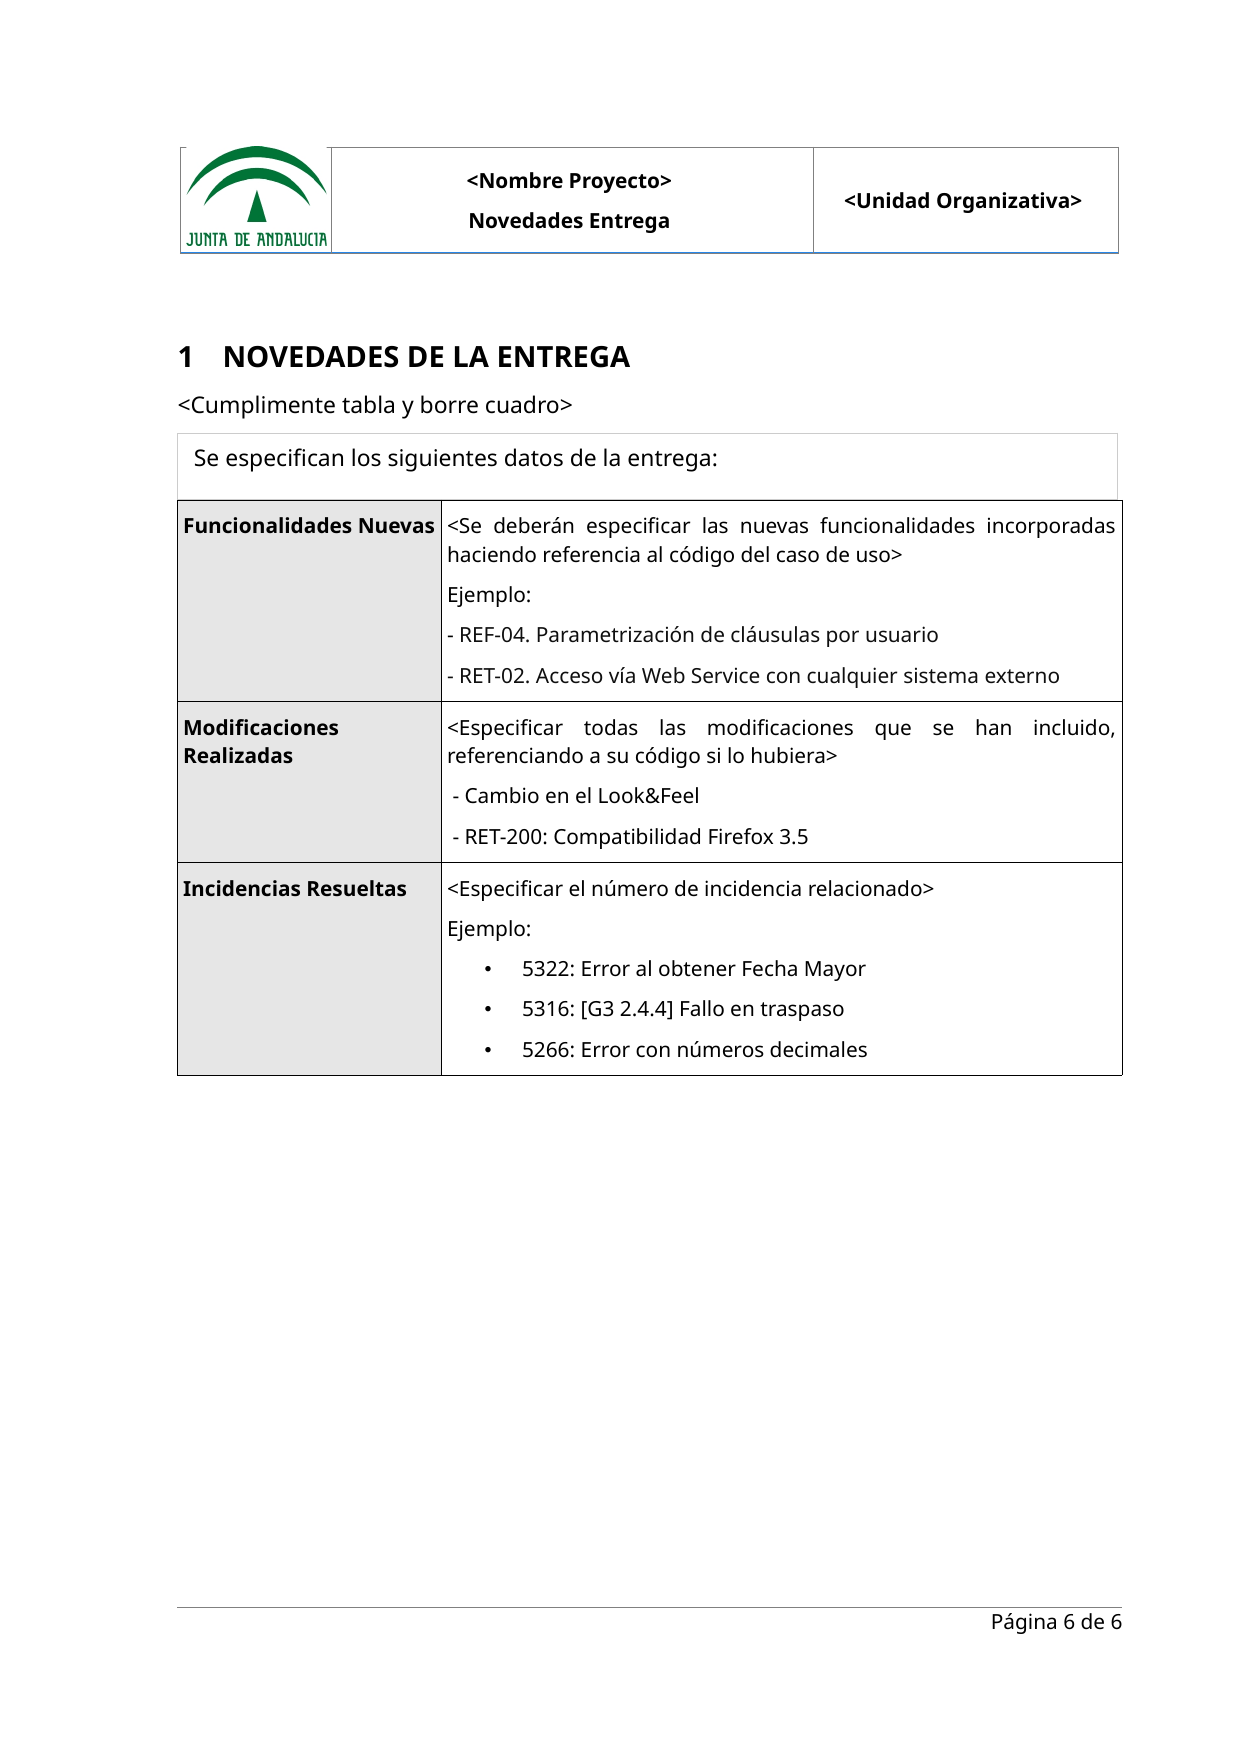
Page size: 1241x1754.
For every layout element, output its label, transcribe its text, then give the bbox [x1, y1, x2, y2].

table_cell <Especificar todas las modificaciones que se han incluido, referenciando a su código si lo hubiera> - Cambio en el Look&Feel - RET-200: Compatibilidad Firefox 3.5 [442, 702, 1122, 862]
picture [186, 146, 327, 246]
table_header Funcionalidades Nuevas [178, 501, 441, 701]
table_cell Incidencias Resueltas [178, 863, 441, 1075]
subtitle NOVEDADES DE LA ENTREGA [177, 336, 1122, 376]
text Se especifican los siguientes datos de la entrega: [194, 441, 1101, 473]
table_cell Modificaciones Realizadas [178, 702, 441, 862]
table_header <Se deberán especificar las nuevas funcionalidades incorporadas haciendo referencia al código del caso de uso> Ejemplo: - REF-04. Parametrización de cláusulas por usuario - RET-02. Acceso vía Web Service con cualquier sistema externo [442, 501, 1122, 701]
table_cell <Especificar el número de incidencia relacionado> Ejemplo: 5322: Error al obtener Fecha Mayor 5316: [G3 2.4.4] Fallo en traspaso 5266: Error con números decimales [442, 863, 1122, 1075]
text <Cumplimente tabla y borre cuadro> [177, 389, 1122, 420]
